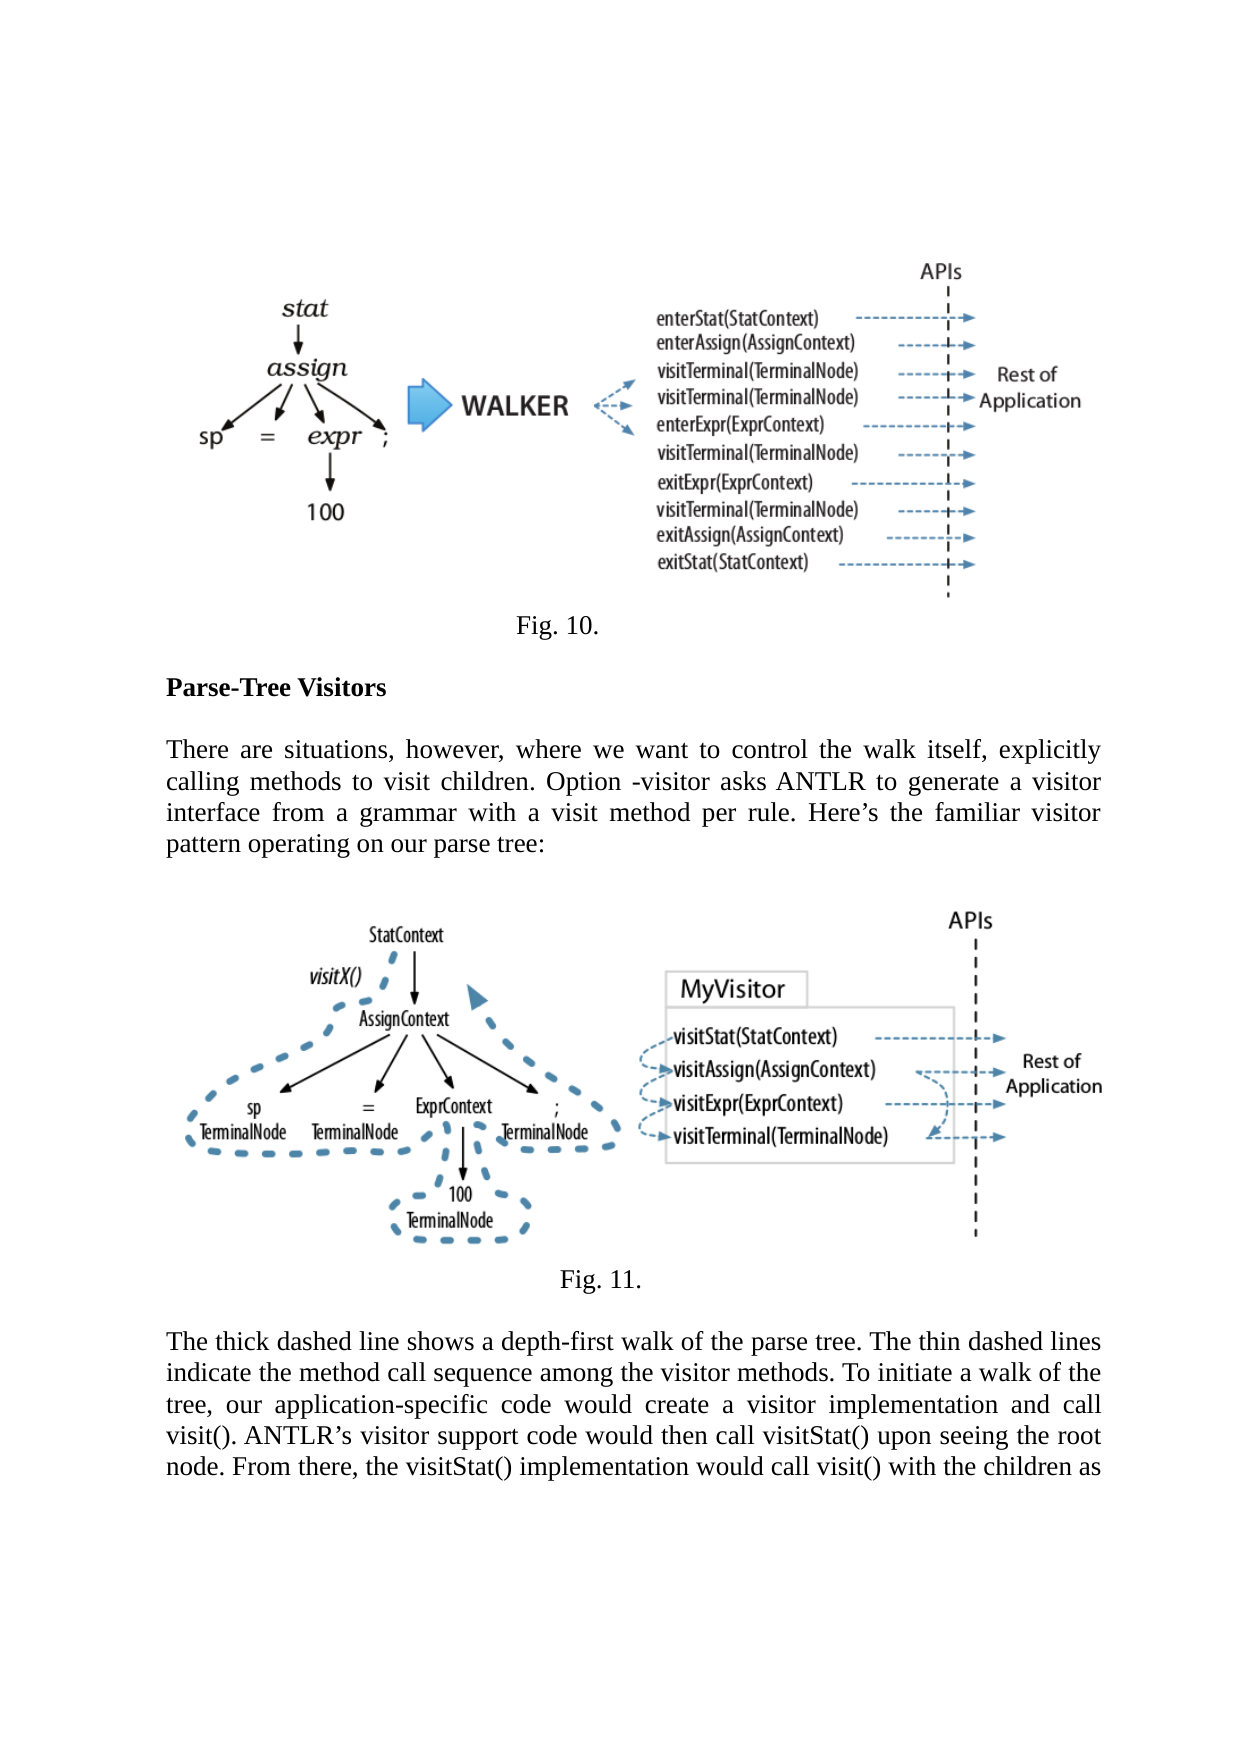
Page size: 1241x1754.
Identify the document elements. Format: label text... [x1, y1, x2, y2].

text Parse-Tree Visitors [166, 671, 1103, 702]
text Fig. 10. [166, 253, 1103, 640]
picture [175, 889, 1112, 1264]
text The thick dashed line shows a depth-first walk of the parse tree. The thin dashed lines indicate the method call sequence among the visitor methods. To initiate a walk of the tree, our application-specific code would create a visitor implementation and call visit(). ANTLR’s visitor support code would then call visitStat() upon seeing the root node. From there, the visitStat() implementation would call visit() with the children as [166, 1325, 1103, 1481]
text Fig. 11. [166, 889, 1103, 1294]
text There are situations, however, where we want to control the walk itself, explicitly calling methods to visit children. Option -visitor asks ANTLR to generate a visitor interface from a grammar with a visit method per rule. Here’s the familiar visitor pattern operating on our parse tree: [166, 733, 1103, 858]
picture [175, 253, 1112, 609]
